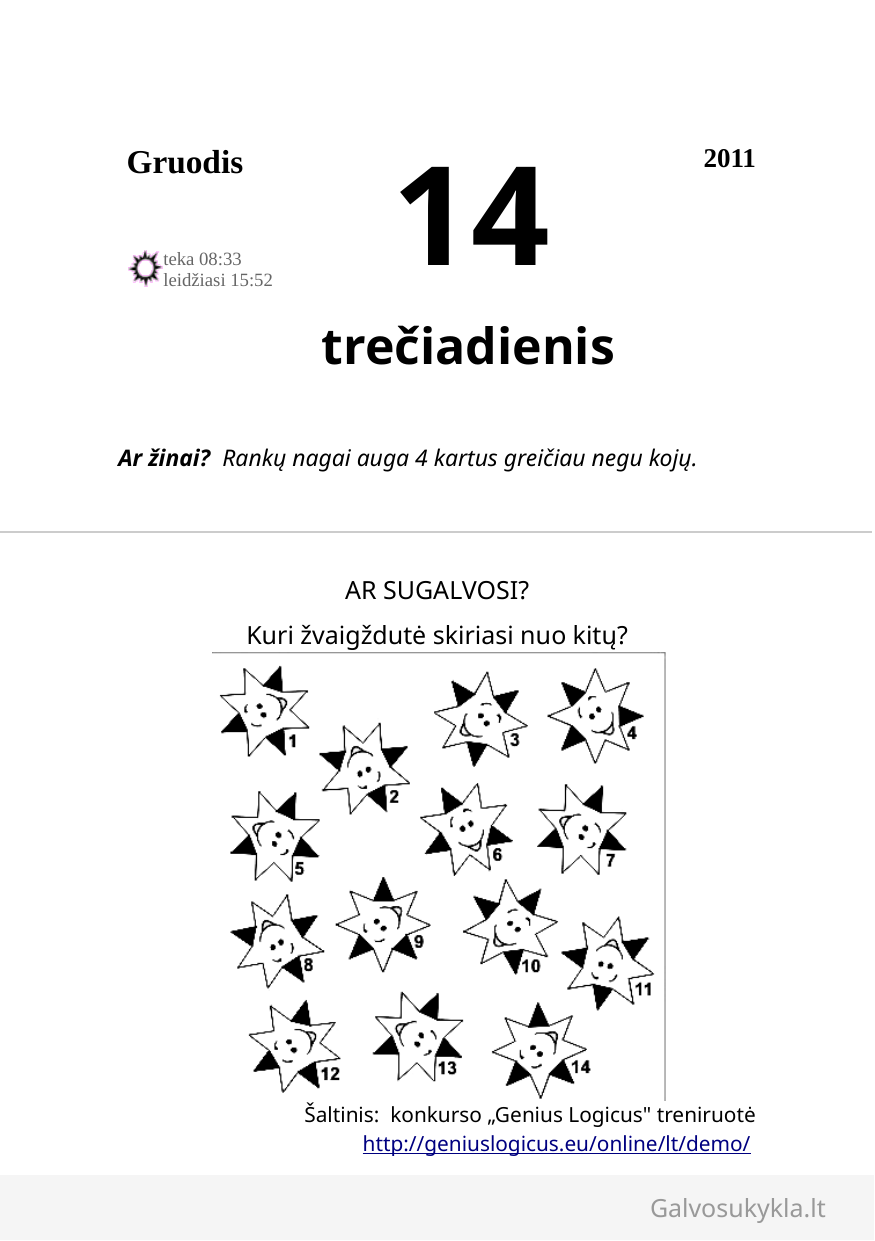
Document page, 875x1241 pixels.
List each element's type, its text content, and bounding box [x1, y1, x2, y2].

text Šaltinis: konkurso „Genius Logicus" treniruotė http://geniuslogicus.eu/online/lt/demo/ [118, 1100, 756, 1157]
table_header Gruodis teka 08:33 leidžiasi 15:52 [118, 118, 298, 287]
table_header 2011 [638, 118, 756, 379]
picture [127, 250, 164, 288]
table_header 14 trečiadienis [299, 118, 638, 379]
text Ar žinai? Rankų nagai auga 4 kartus greičiau negu kojų. [118, 442, 756, 473]
table_header [118, 288, 298, 379]
text AR SUGALVOSI? [118, 573, 756, 607]
text Kuri žvaigždutė skiriasi nuo kitų? [118, 618, 756, 652]
